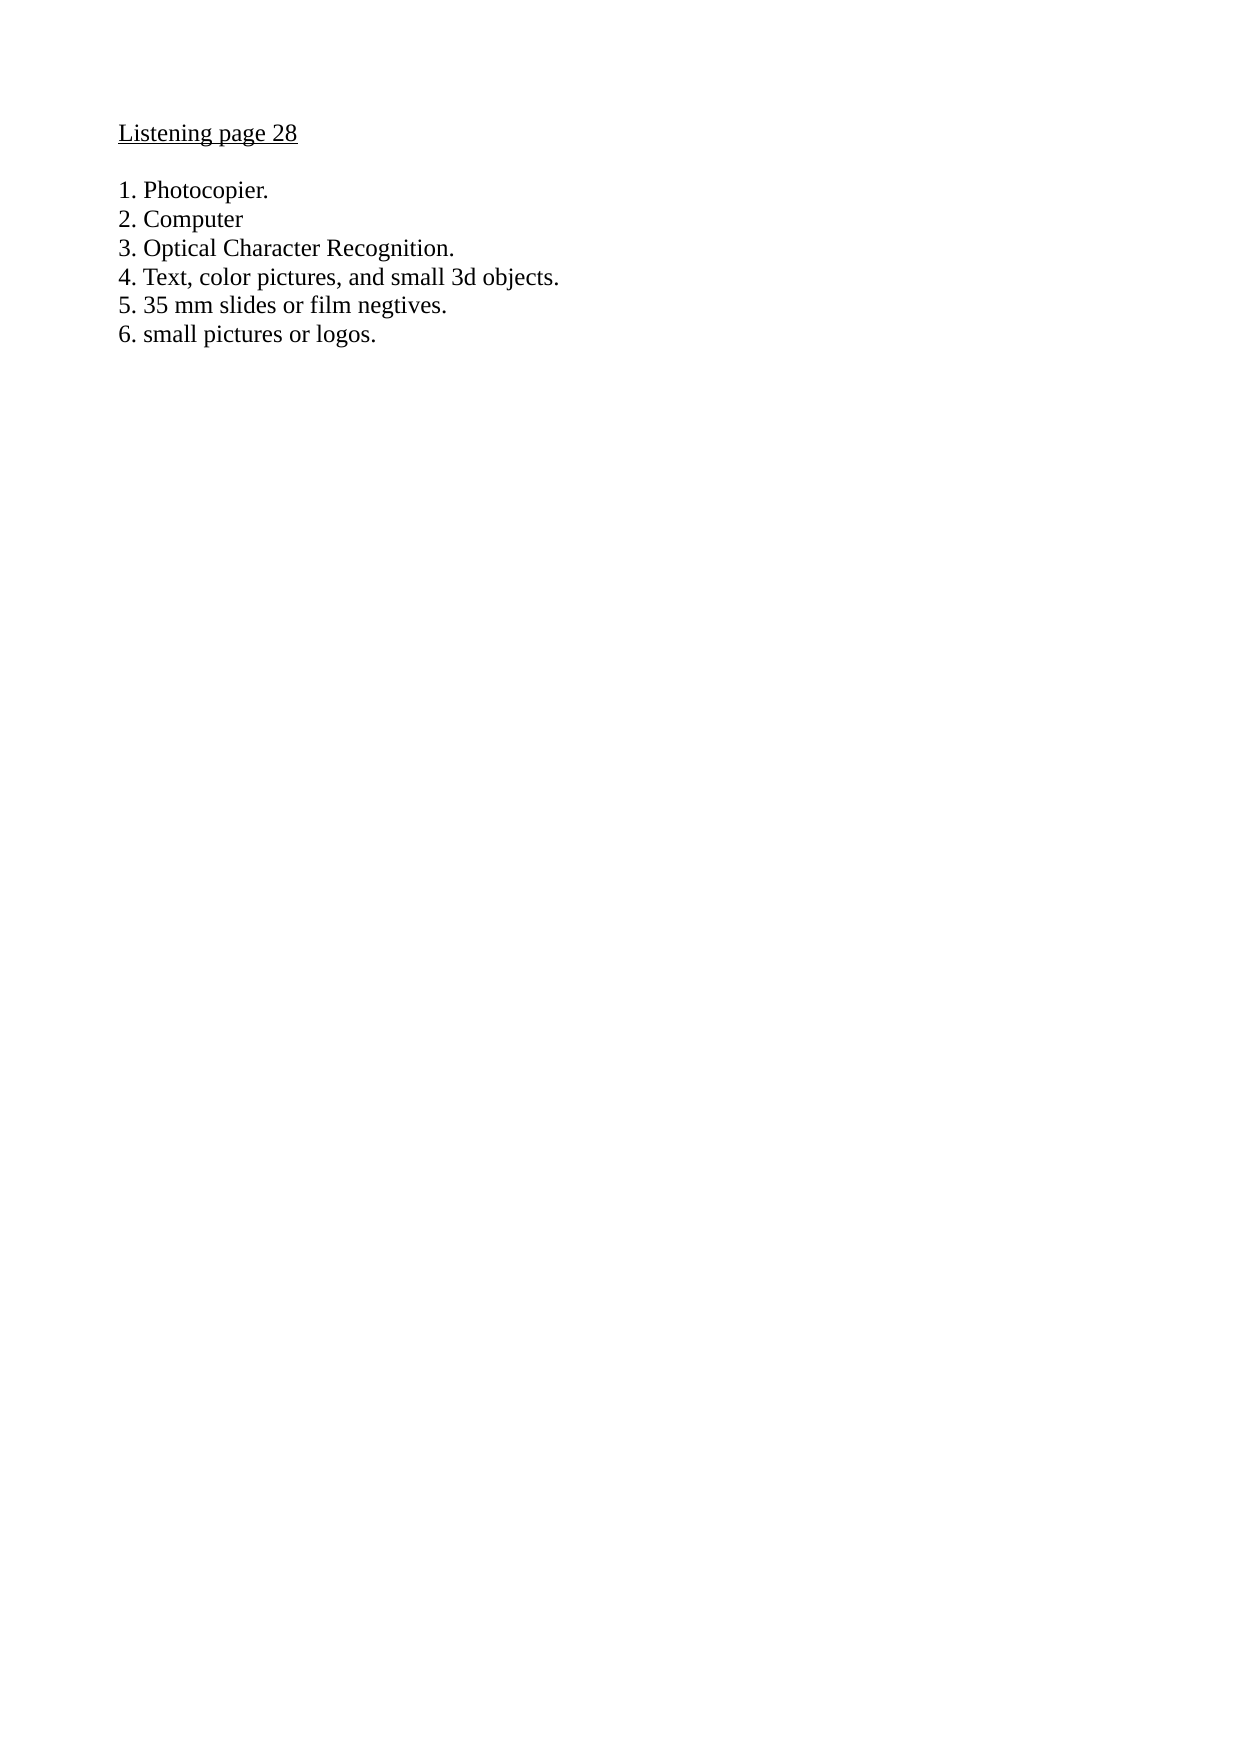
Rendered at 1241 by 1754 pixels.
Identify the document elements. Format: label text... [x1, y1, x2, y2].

text 1. Photocopier. [118, 176, 1122, 204]
text 4. Text, color pictures, and small 3d objects. [118, 262, 1122, 291]
text 6. small pictures or logos. [118, 319, 1122, 348]
text 2. Computer [118, 204, 1122, 233]
text 3. Optical Character Recognition. [118, 233, 1122, 262]
text Listening page 28 [118, 118, 1122, 147]
text 5. 35 mm slides or film negtives. [118, 291, 1122, 319]
